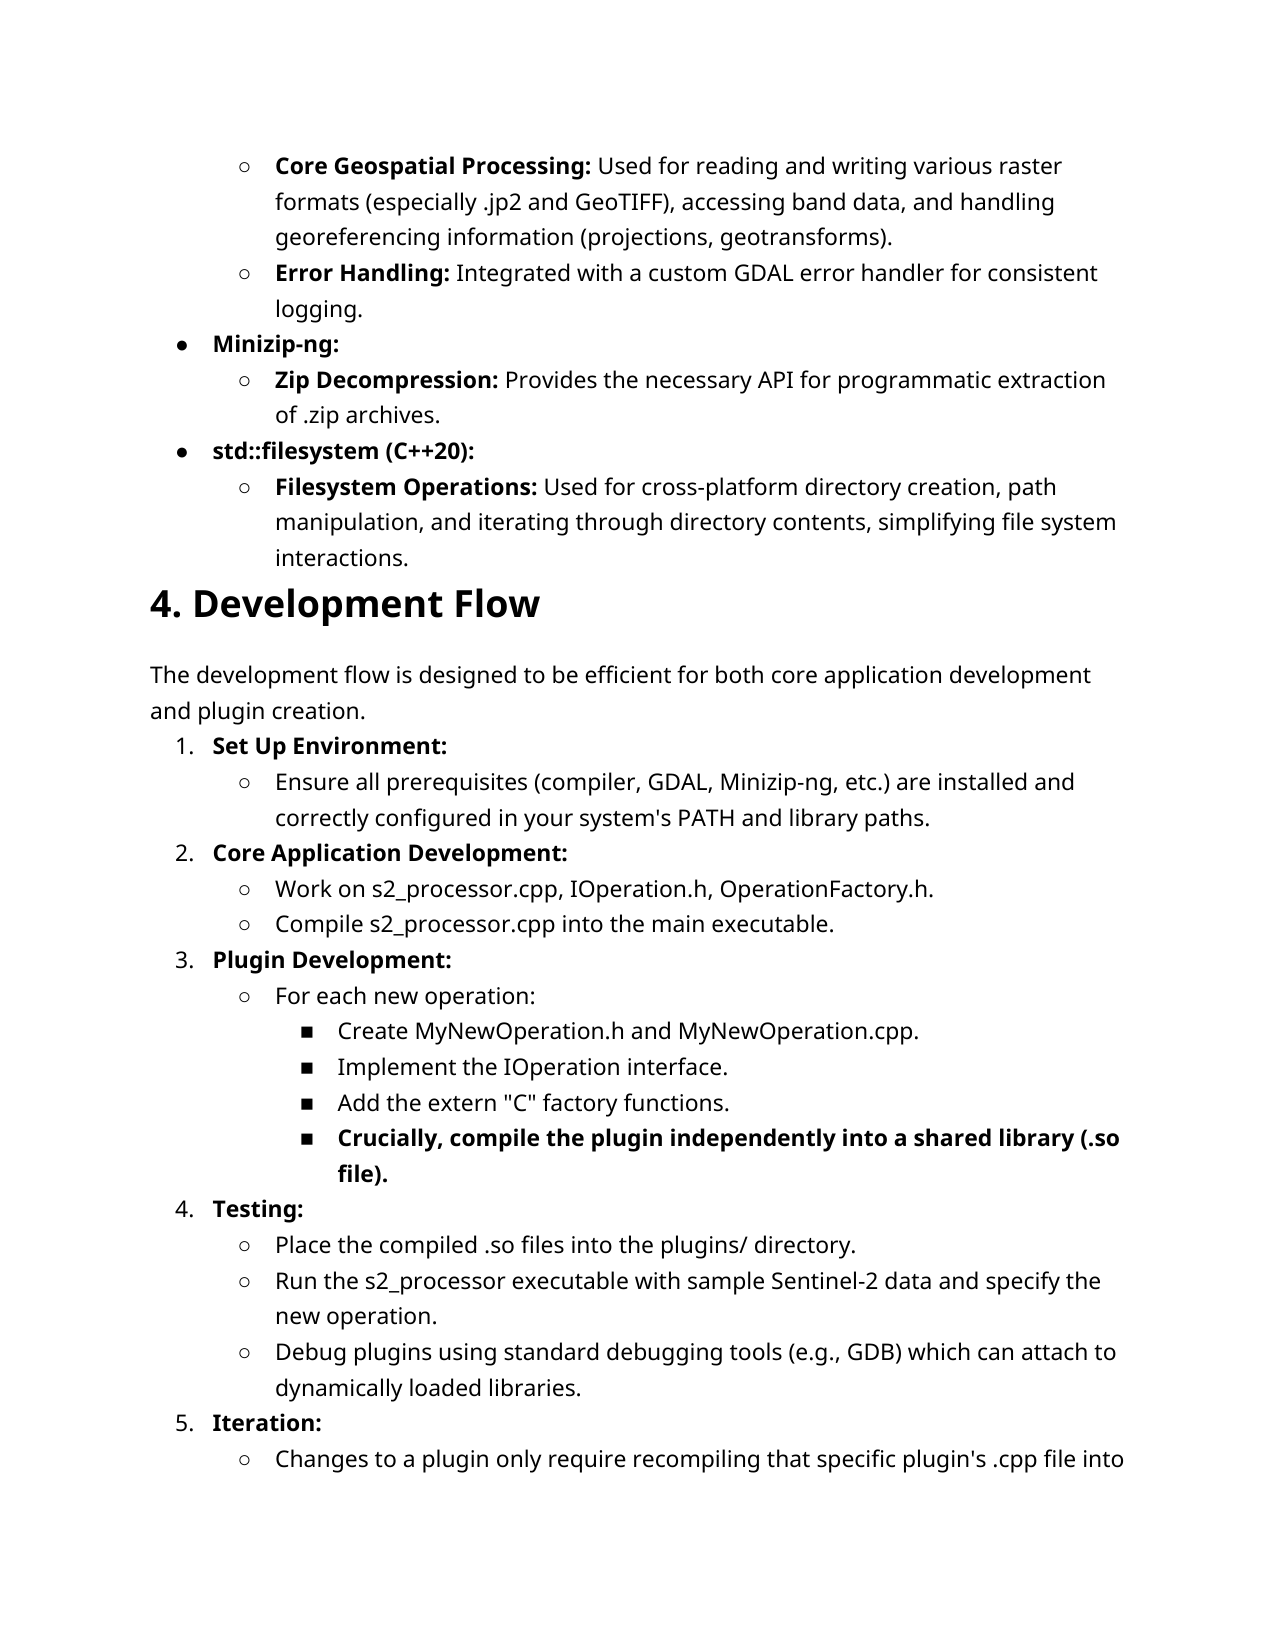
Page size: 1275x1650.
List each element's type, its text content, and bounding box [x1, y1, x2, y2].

list Ensure all prerequisites (compiler, GDAL, Minizip-ng, etc.) are installed and correctly configured in your system's PATH and library paths. [237, 766, 1125, 833]
list Filesystem Operations: Used for cross-platform directory creation, path manipulation, and iterating through directory contents, simplifying file system interactions. [237, 471, 1125, 573]
list Create MyNewOperation.h and MyNewOperation.cpp. [300, 1015, 1125, 1047]
text The development flow is designed to be efficient for both core application development and plugin creation. [150, 659, 1125, 726]
list std::filesystem (C++20): [175, 435, 1125, 466]
subtitle 4. Development Flow [150, 577, 1125, 628]
list Place the compiled .so files into the plugins/ directory. [237, 1229, 1125, 1260]
list Plugin Development: [175, 944, 1125, 975]
list Minizip-ng: [175, 328, 1125, 359]
list Changes to a plugin only require recompiling that specific plugin's .cpp file into [237, 1443, 1125, 1474]
list For each new operation: [237, 980, 1125, 1011]
list Run the s2_processor executable with sample Sentinel-2 data and specify the new operation. [237, 1265, 1125, 1332]
list Error Handling: Integrated with a custom GDAL error handler for consistent logging. [237, 257, 1125, 324]
list Core Application Development: [175, 837, 1125, 868]
list Compile s2_processor.cpp into the main executable. [237, 908, 1125, 940]
list Set Up Environment: [175, 730, 1125, 762]
list Work on s2_processor.cpp, IOperation.h, OperationFactory.h. [237, 873, 1125, 904]
list Iteration: [175, 1407, 1125, 1438]
list Implement the IOperation interface. [300, 1051, 1125, 1082]
list Testing: [175, 1193, 1125, 1225]
list Core Geospatial Processing: Used for reading and writing various raster formats (especially .jp2 and GeoTIFF), accessing band data, and handling georeferencing information (projections, geotransforms). [237, 150, 1125, 252]
list Crucially, compile the plugin independently into a shared library (.so file). [300, 1122, 1125, 1189]
list Debug plugins using standard debugging tools (e.g., GDB) which can attach to dynamically loaded libraries. [237, 1336, 1125, 1403]
list Zip Decompression: Provides the necessary API for programmatic extraction of .zip archives. [237, 364, 1125, 431]
list Add the extern "C" factory functions. [300, 1087, 1125, 1118]
